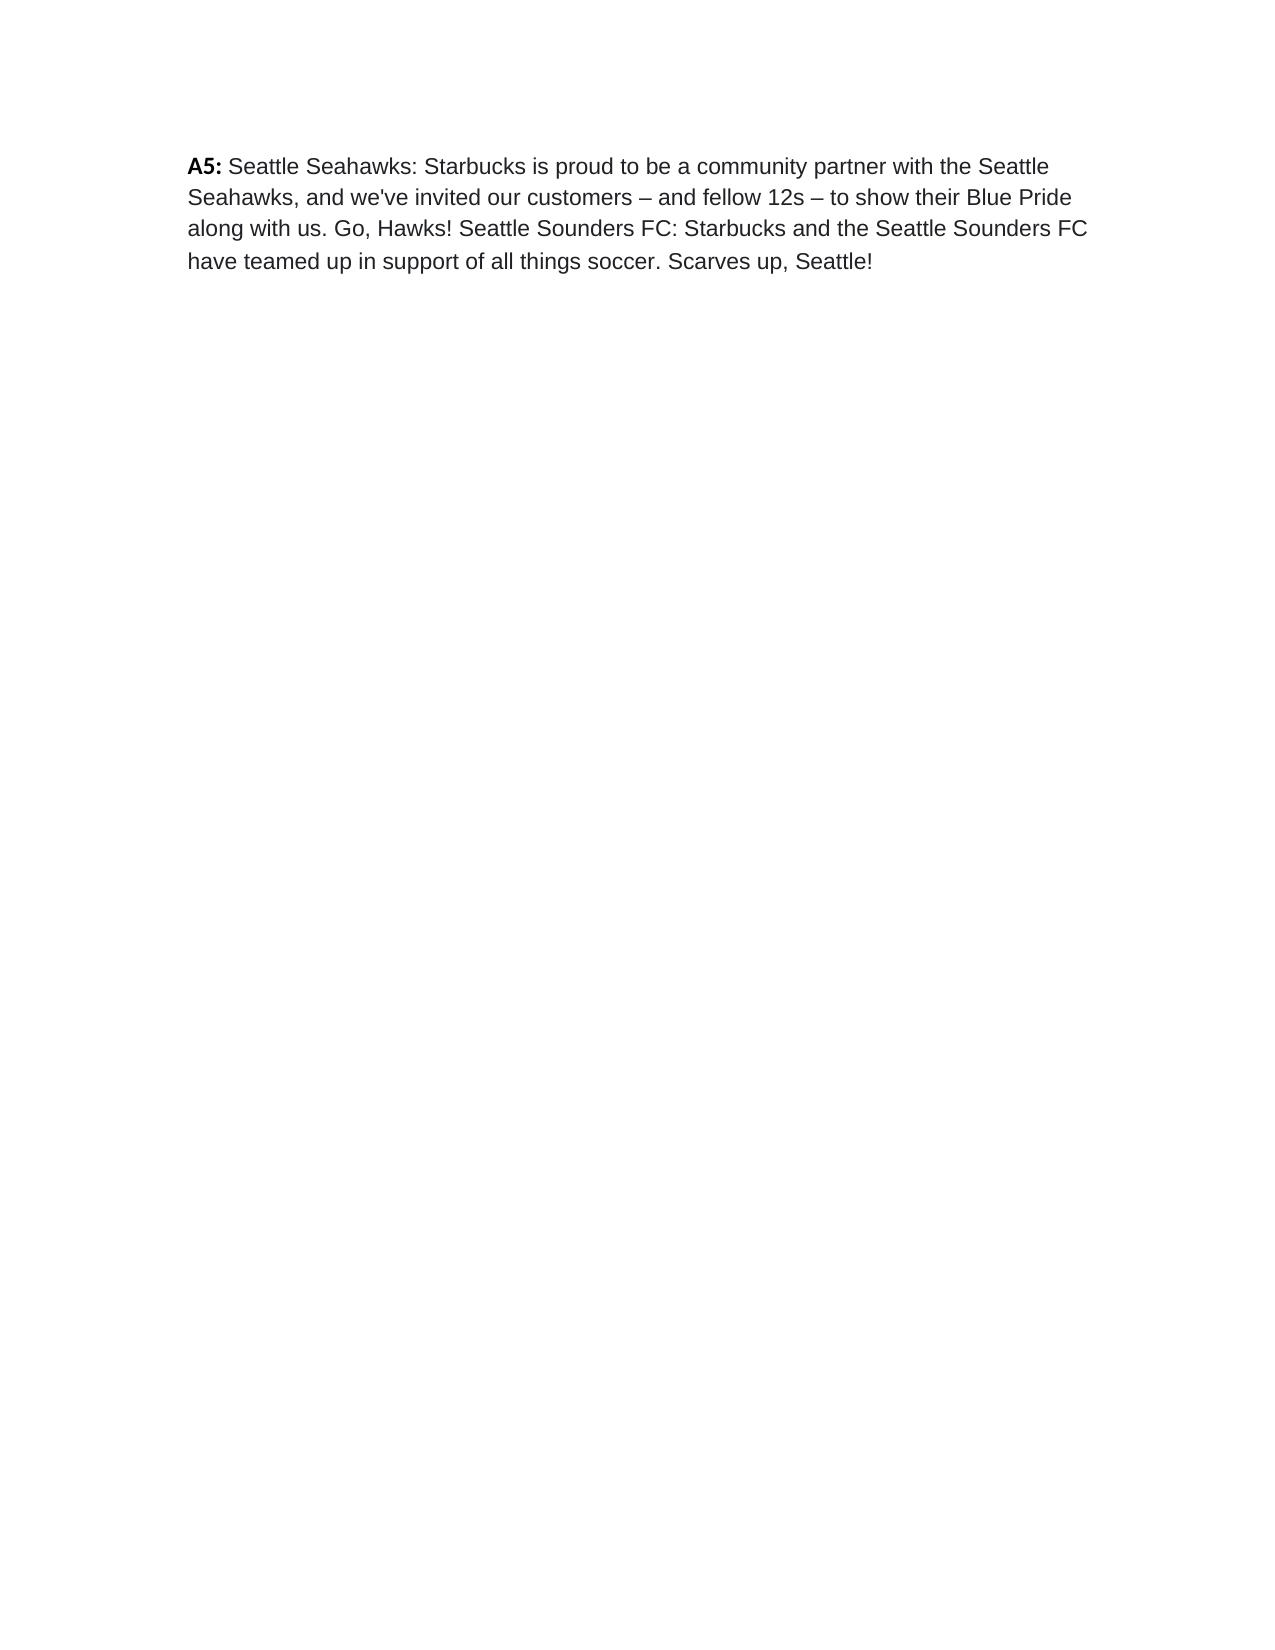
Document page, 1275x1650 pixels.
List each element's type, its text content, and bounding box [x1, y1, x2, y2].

text A5: Seattle Seahawks: Starbucks is proud to be a community partner with the Seattle Seahawks, and we've invited our customers – and fellow 12s – to show their Blue Pride along with us. Go, Hawks! Seattle Sounders FC: Starbucks and the Seattle Sounders FC have teamed up in support of all things soccer. Scarves up, Seattle! [187, 150, 1125, 276]
